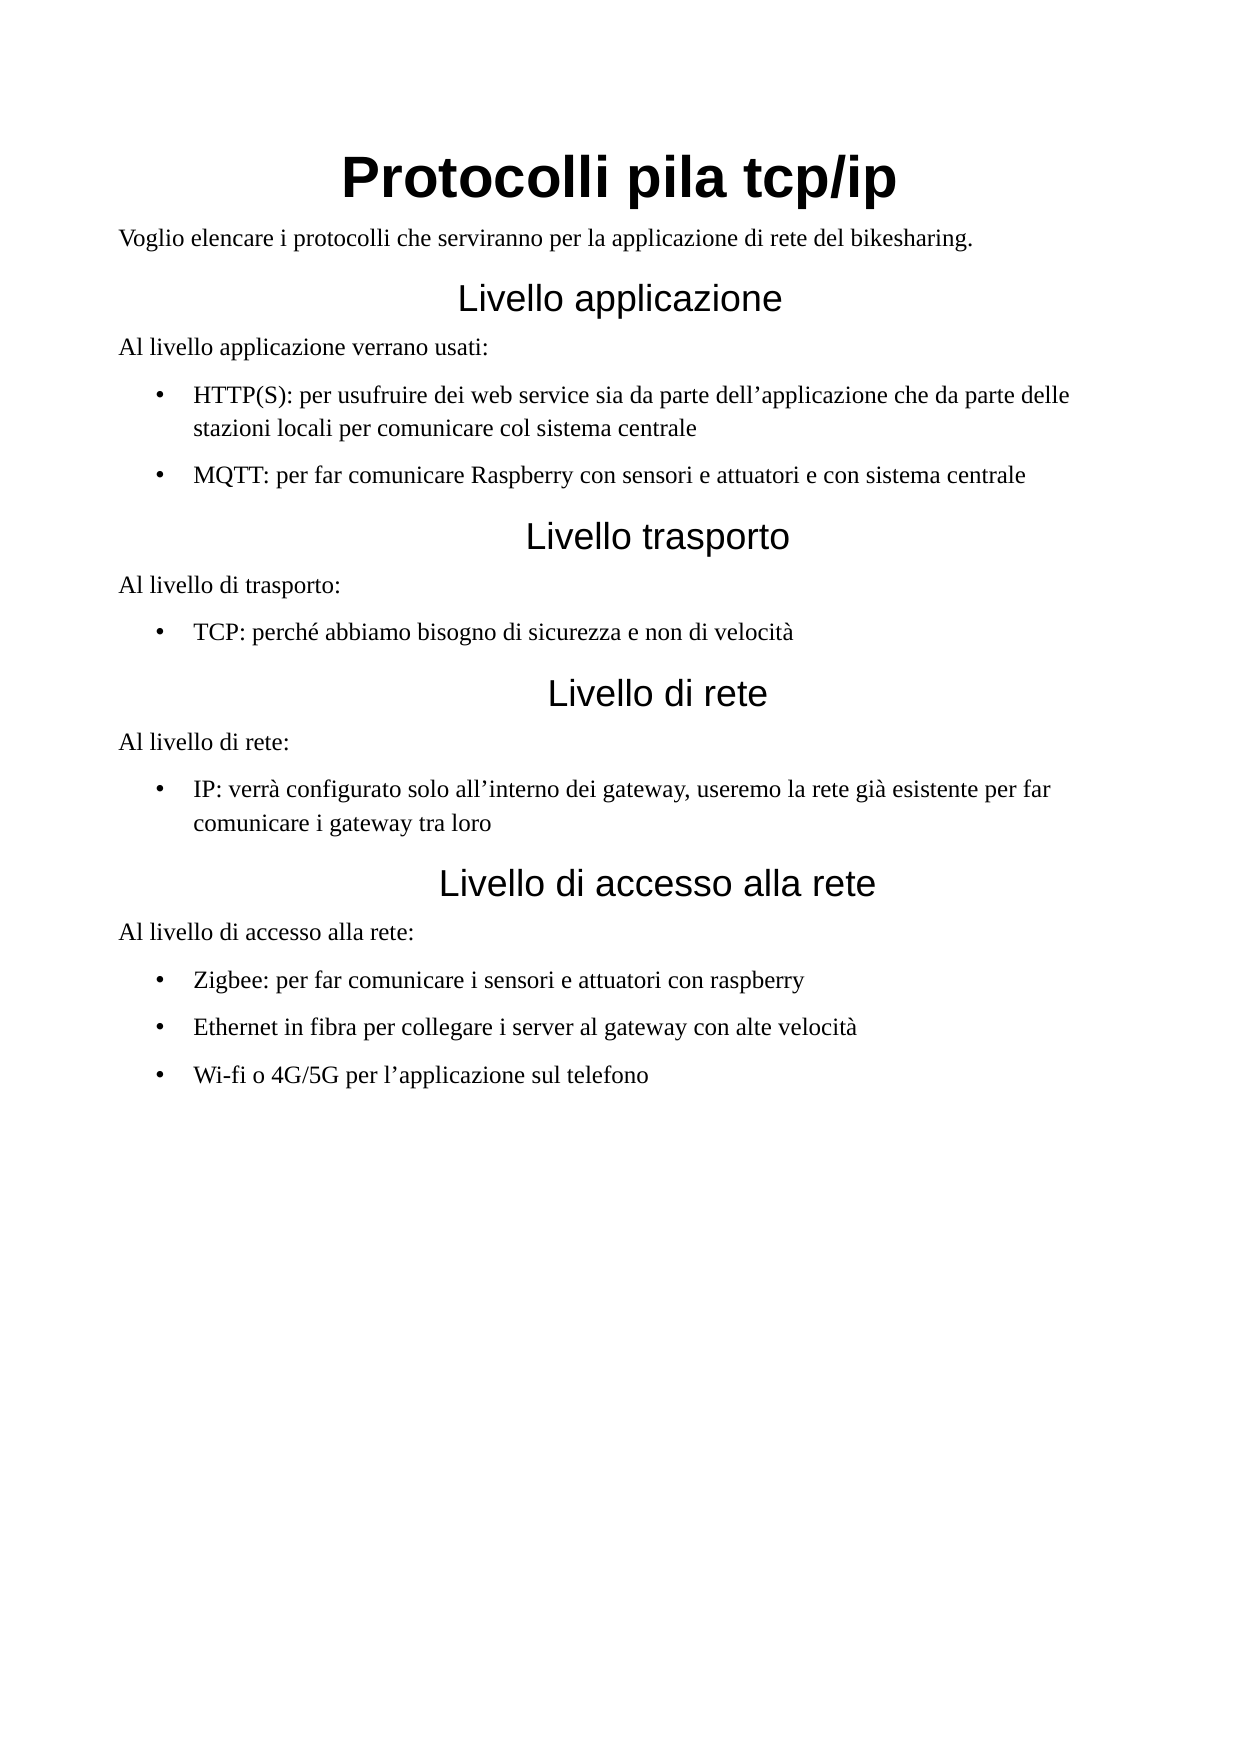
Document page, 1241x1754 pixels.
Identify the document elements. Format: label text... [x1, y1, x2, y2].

list Wi-fi o 4G/5G per l’applicazione sul telefono [156, 1060, 1122, 1089]
text Al livello di trasporto: [118, 570, 1122, 599]
list Ethernet in fibra per collegare i server al gateway con alte velocità [156, 1012, 1122, 1041]
subtitle Livello trasporto [156, 514, 1122, 557]
list Zigbee: per far comunicare i sensori e attuatori con raspberry [156, 965, 1122, 993]
subtitle Livello di rete [156, 671, 1122, 714]
list TCP: perché abbiamo bisogno di sicurezza e non di velocità [156, 617, 1122, 646]
list MQTT: per far comunicare Raspberry con sensori e attuatori e con sistema centrale [156, 460, 1122, 489]
list IP: verrà configurato solo all’interno dei gateway, useremo la rete già esistente per far comunicare i gateway tra loro [156, 774, 1122, 836]
text Al livello di accesso alla rete: [118, 917, 1122, 946]
text Al livello applicazione verrano usati: [118, 332, 1122, 361]
text Al livello di rete: [118, 727, 1122, 756]
text Voglio elencare i protocolli che serviranno per la applicazione di rete del bikesharing. [118, 223, 1122, 251]
subtitle Livello applicazione [118, 277, 1122, 320]
title Protocolli pila tcp/ip [118, 143, 1122, 210]
list HTTP(S): per usufruire dei web service sia da parte dell’applicazione che da parte delle stazioni locali per comunicare col sistema centrale [156, 380, 1122, 442]
subtitle Livello di accesso alla rete [156, 861, 1122, 904]
